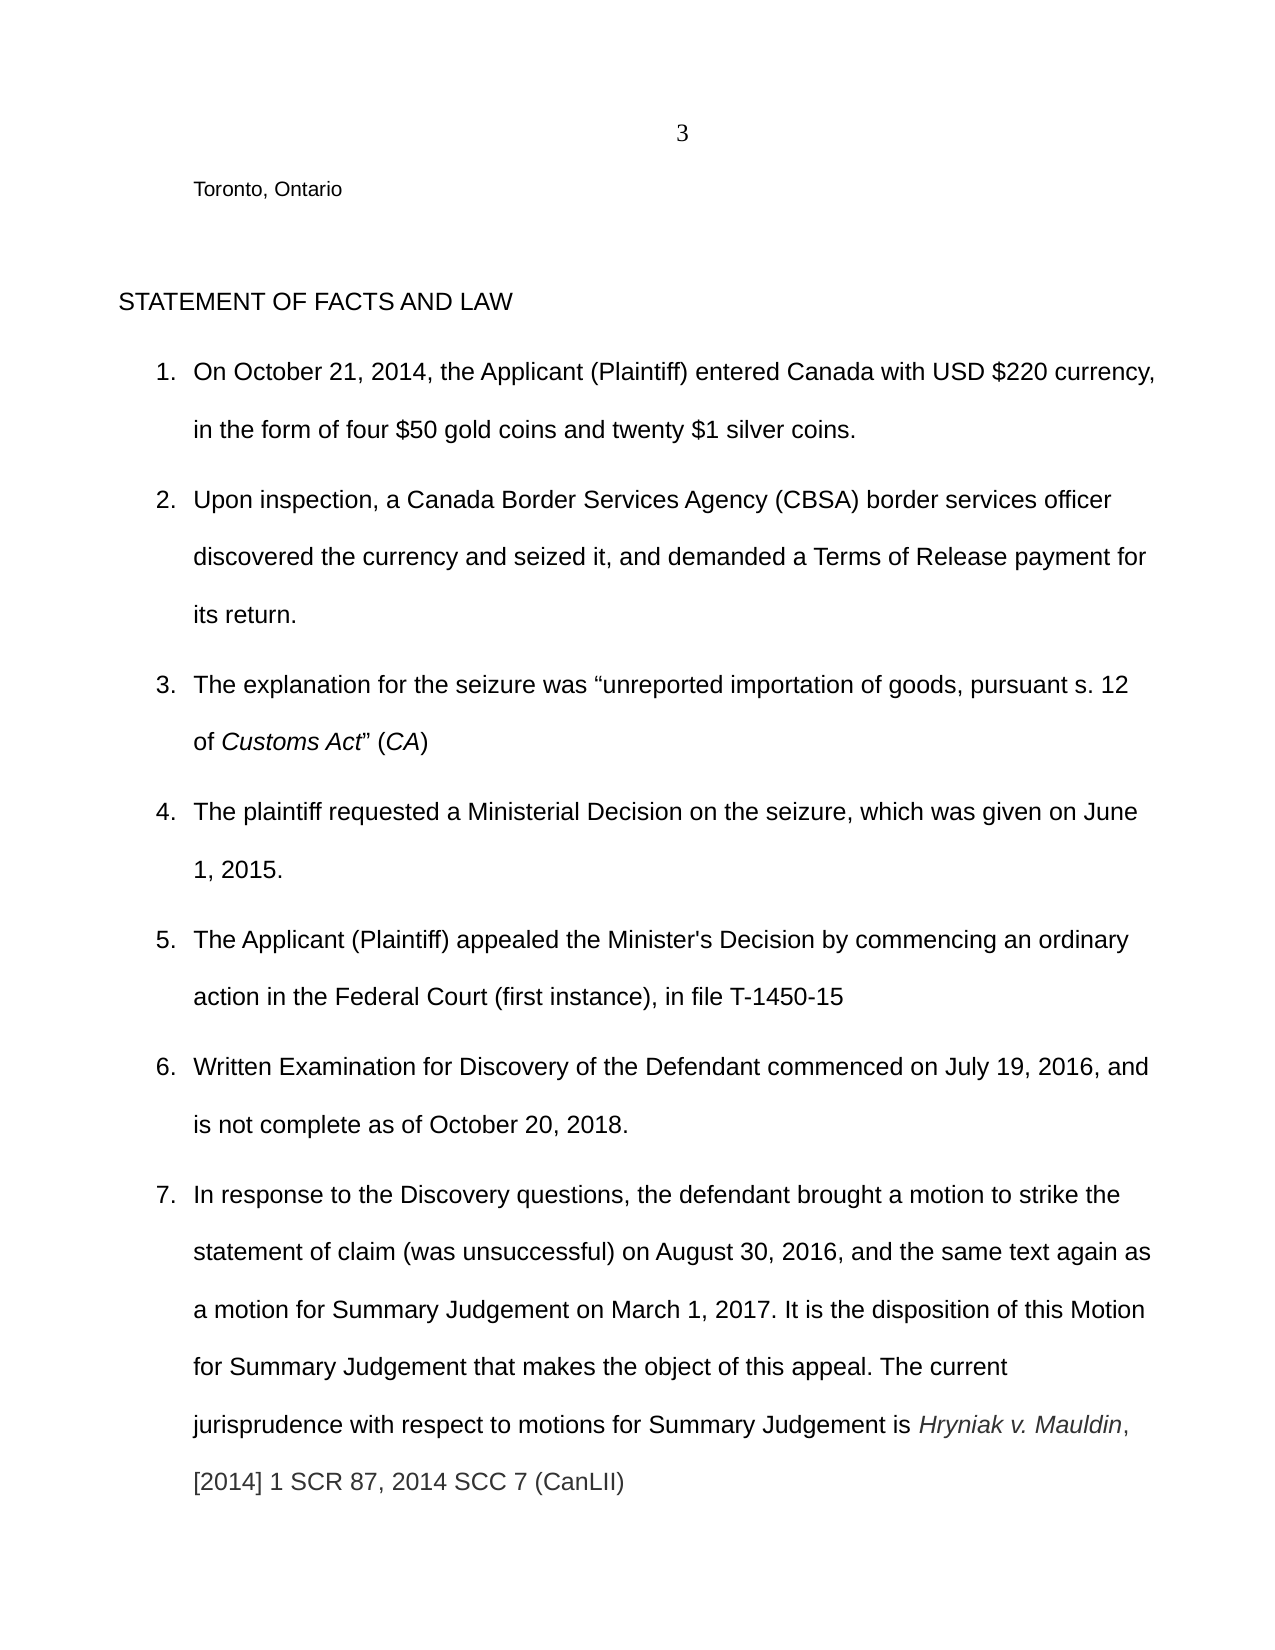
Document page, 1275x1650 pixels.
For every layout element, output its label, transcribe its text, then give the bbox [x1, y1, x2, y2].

subtitle On October 21, 2014, the Applicant (Plaintiff) entered Canada with USD $220 currency, in the form of four $50 gold coins and twenty $1 silver coins. [156, 357, 1157, 443]
subtitle STATEMENT OF FACTS AND LAW [118, 287, 1157, 316]
subtitle Toronto, Ontario [193, 177, 1157, 201]
subtitle In response to the Discovery questions, the defendant brought a motion to strike the statement of claim (was unsuccessful) on August 30, 2016, and the same text again as a motion for Summary Judgement on March 1, 2017. It is the disposition of this Motion for Summary Judgement that makes the object of this appeal. The current jurisprudence with respect to motions for Summary Judgement is Hryniak v. Mauldin, [2014] 1 SCR 87, 2014 SCC 7 (CanLII) [156, 1180, 1157, 1496]
subtitle The plaintiff requested a Ministerial Decision on the seizure, which was given on June 1, 2015. [156, 797, 1157, 883]
subtitle The Applicant (Plaintiff) appealed the Minister's Decision by commencing an ordinary action in the Federal Court (first instance), in file T-1450-15 [156, 925, 1157, 1011]
subtitle The explanation for the seizure was “unreported importation of goods, pursuant s. 12 of Customs Act” (CA) [156, 670, 1157, 756]
subtitle Written Examination for Discovery of the Defendant commenced on July 19, 2016, and is not complete as of October 20, 2018. [156, 1052, 1157, 1138]
subtitle Upon inspection, a Canada Border Services Agency (CBSA) border services officer discovered the currency and seized it, and demanded a Terms of Release payment for its return. [156, 485, 1157, 628]
